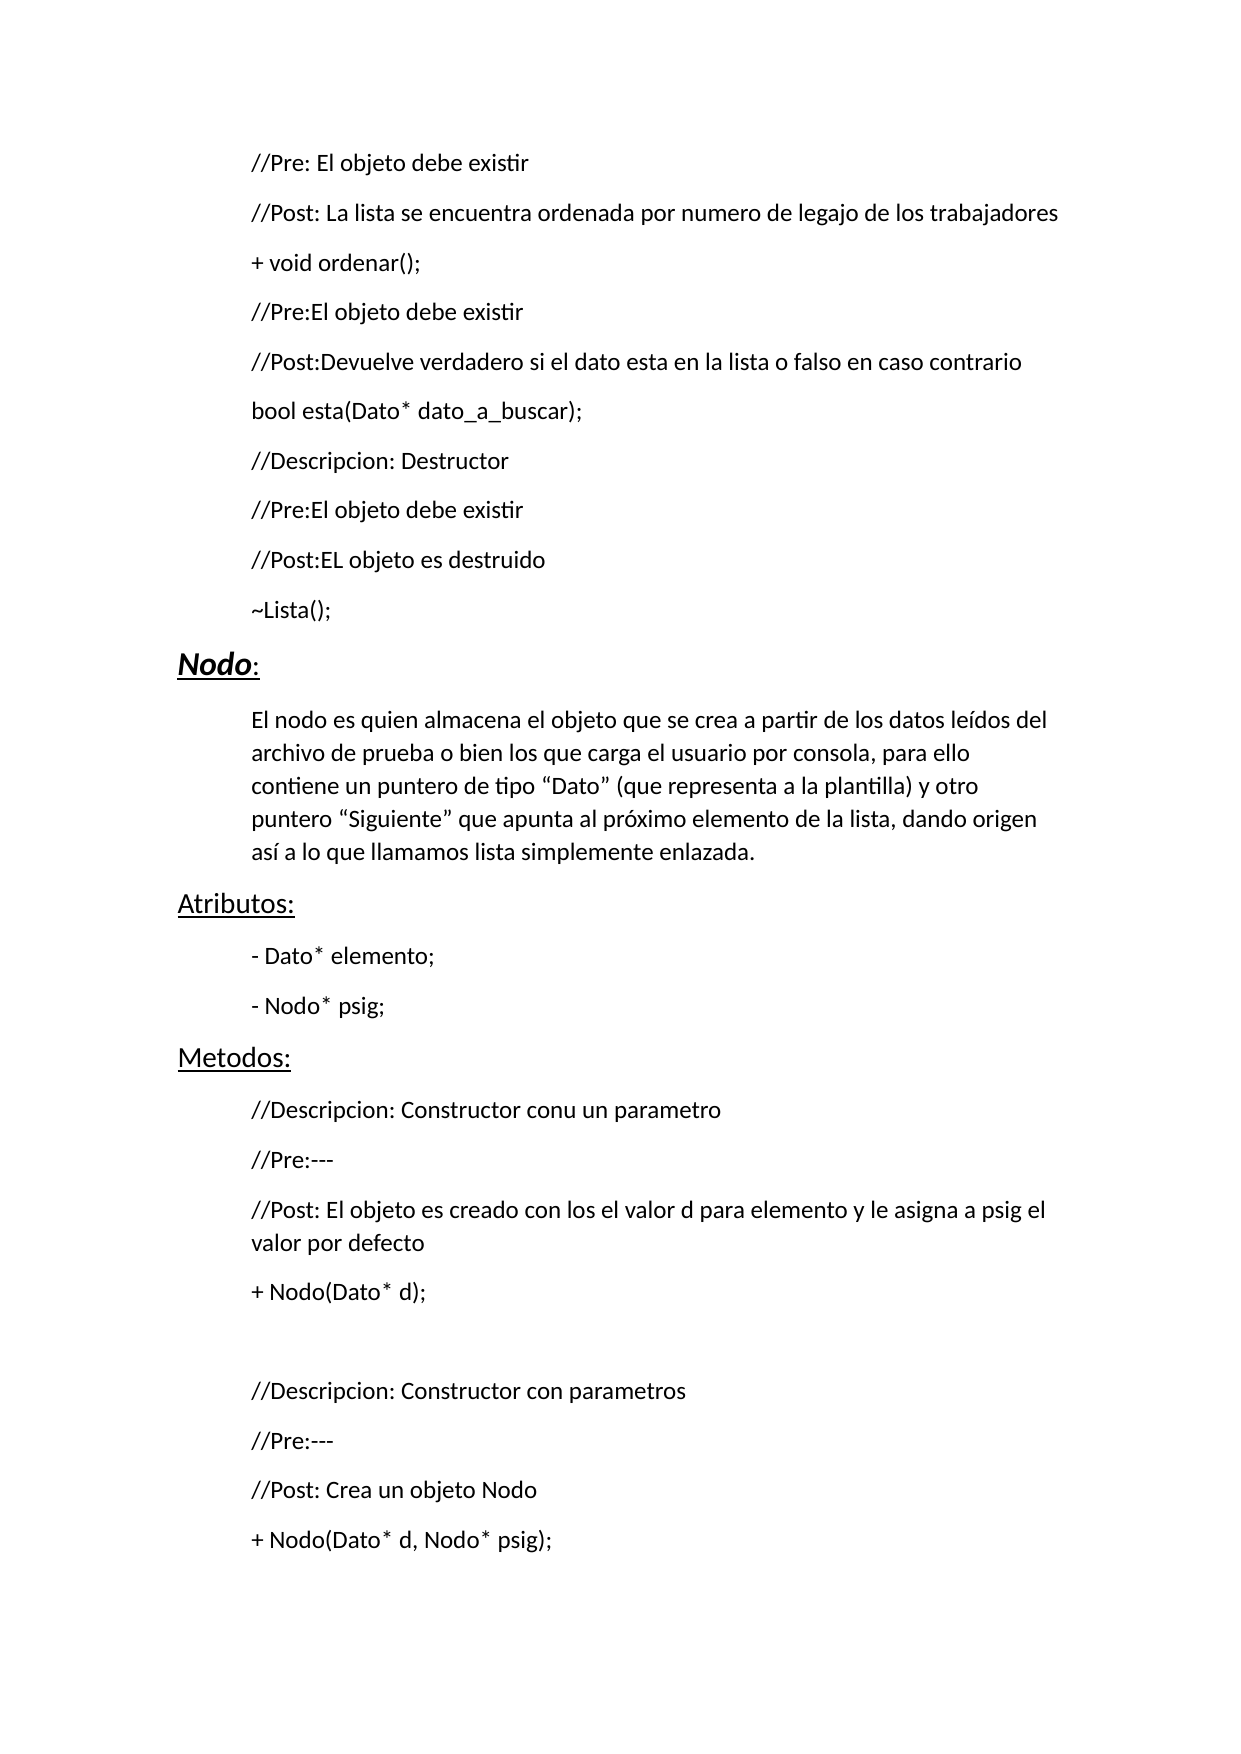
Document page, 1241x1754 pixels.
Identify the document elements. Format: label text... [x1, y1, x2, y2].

text //Pre:El objeto debe existir [177, 495, 1063, 525]
text + void ordenar(); [177, 247, 1063, 277]
text //Pre:El objeto debe existir [177, 296, 1063, 327]
text ~Lista(); [177, 594, 1063, 624]
text - Dato* elemento; [251, 940, 1063, 971]
text //Descripcion: Constructor conu un parametro [177, 1095, 1063, 1125]
text bool esta(Dato* dato_a_buscar); [177, 396, 1063, 426]
text //Pre:--- [177, 1144, 1063, 1175]
text - Nodo* psig; [251, 990, 1063, 1021]
text Atributos: [177, 885, 1063, 921]
text //Post:Devuelve verdadero si el dato esta en la lista o falso en caso contrario [177, 346, 1063, 376]
text //Post: Crea un objeto Nodo [177, 1475, 1063, 1505]
text El nodo es quien almacena el objeto que se crea a partir de los datos leídos del archivo de prueba o bien los que carga el usuario por consola, para ello contiene un puntero de tipo “Dato” (que representa a la plantilla) y otro puntero “Siguiente” que apunta al próximo elemento de la lista, dando origen así a lo que llamamos lista simplemente enlazada. [251, 704, 1063, 866]
text //Pre: El objeto debe existir [177, 148, 1063, 178]
text //Post: La lista se encuentra ordenada por numero de legajo de los trabajadores [177, 197, 1063, 228]
text //Post: El objeto es creado con los el valor d para elemento y le asigna a psig el valor por defecto [251, 1194, 1063, 1257]
text //Descripcion: Constructor con parametros [177, 1376, 1063, 1406]
text + Nodo(Dato* d); [177, 1276, 1063, 1307]
text //Pre:--- [177, 1425, 1063, 1456]
text //Descripcion: Destructor [177, 445, 1063, 476]
text //Post:EL objeto es destruido [177, 544, 1063, 575]
text Nodo: [177, 643, 1063, 684]
text Metodos: [177, 1039, 1063, 1075]
text + Nodo(Dato* d, Nodo* psig); [177, 1524, 1063, 1555]
